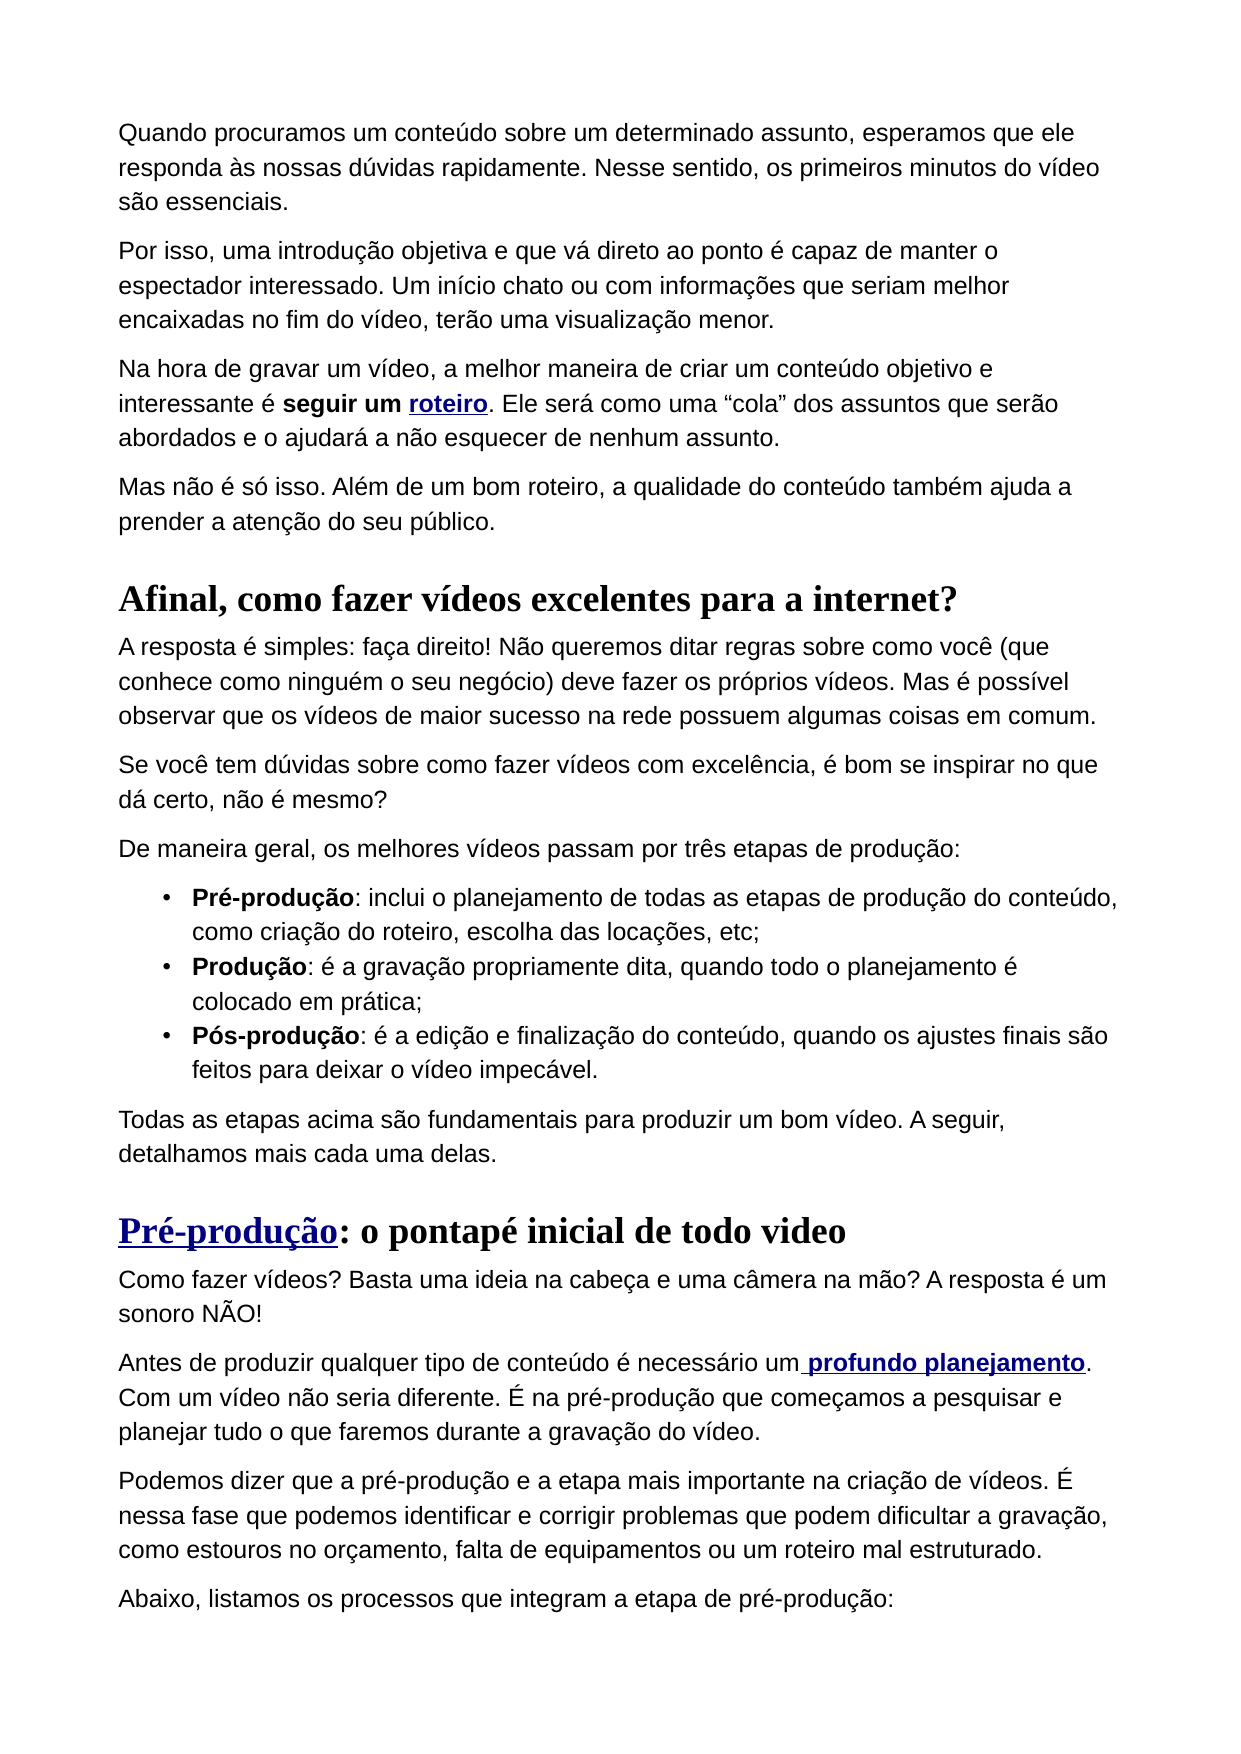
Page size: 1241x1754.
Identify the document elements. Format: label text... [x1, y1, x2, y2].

text Abaixo, listamos os processos que integram a etapa de pré-produção: [118, 1584, 1122, 1613]
text Por isso, uma introdução objetiva e que vá direto ao ponto é capaz de manter o espectador interessado. Um início chato ou com informações que seriam melhor encaixadas no fim do vídeo, terão uma visualização menor. [118, 236, 1122, 334]
text De maneira geral, os melhores vídeos passam por três etapas de produção: [118, 834, 1122, 862]
subtitle Pré-produção: o pontapé inicial de todo video [118, 1209, 1122, 1252]
text Antes de produzir qualquer tipo de conteúdo é necessário um profundo planejamento. Com um vídeo não seria diferente. É na pré-produção que começamos a pesquisar e planejar tudo o que faremos durante a gravação do vídeo. [118, 1348, 1122, 1446]
text A resposta é simples: faça direito! Não queremos ditar regras sobre como você (que conhece como ninguém o seu negócio) deve fazer os próprios vídeos. Mas é possível observar que os vídeos de maior sucesso na rede possuem algumas coisas em comum. [118, 632, 1122, 730]
text Quando procuramos um conteúdo sobre um determinado assunto, esperamos que ele responda às nossas dúvidas rapidamente. Nesse sentido, os primeiros minutos do vídeo são essenciais. [118, 118, 1122, 216]
list Pré-produção: inclui o planejamento de todas as etapas de produção do conteúdo, como criação do roteiro, escolha das locações, etc; [162, 883, 1122, 946]
list Produção: é a gravação propriamente dita, quando todo o planejamento é colocado em prática; [162, 952, 1122, 1015]
text Como fazer vídeos? Basta uma ideia na cabeça e uma câmera na mão? A resposta é um sonoro NÃO! [118, 1264, 1122, 1328]
text Se você tem dúvidas sobre como fazer vídeos com excelência, é bom se inspirar no que dá certo, não é mesmo? [118, 750, 1122, 813]
text Na hora de gravar um vídeo, a melhor maneira de criar um conteúdo objetivo e interessante é seguir um roteiro. Ele será como uma “cola” dos assuntos que serão abordados e o ajudará a não esquecer de nenhum assunto. [118, 354, 1122, 452]
subtitle Afinal, como fazer vídeos excelentes para a internet? [118, 577, 1122, 620]
text Todas as etapas acima são fundamentais para produzir um bom vídeo. A seguir, detalhamos mais cada uma delas. [118, 1104, 1122, 1168]
list Pós-produção: é a edição e finalização do conteúdo, quando os ajustes finais são feitos para deixar o vídeo impecável. [162, 1021, 1122, 1084]
text Podemos dizer que a pré-produção e a etapa mais importante na criação de vídeos. É nessa fase que podemos identificar e corrigir problemas que podem dificultar a gravação, como estouros no orçamento, falta de equipamentos ou um roteiro mal estruturado. [118, 1466, 1122, 1564]
text Mas não é só isso. Além de um bom roteiro, a qualidade do conteúdo também ajuda a prender a atenção do seu público. [118, 472, 1122, 535]
